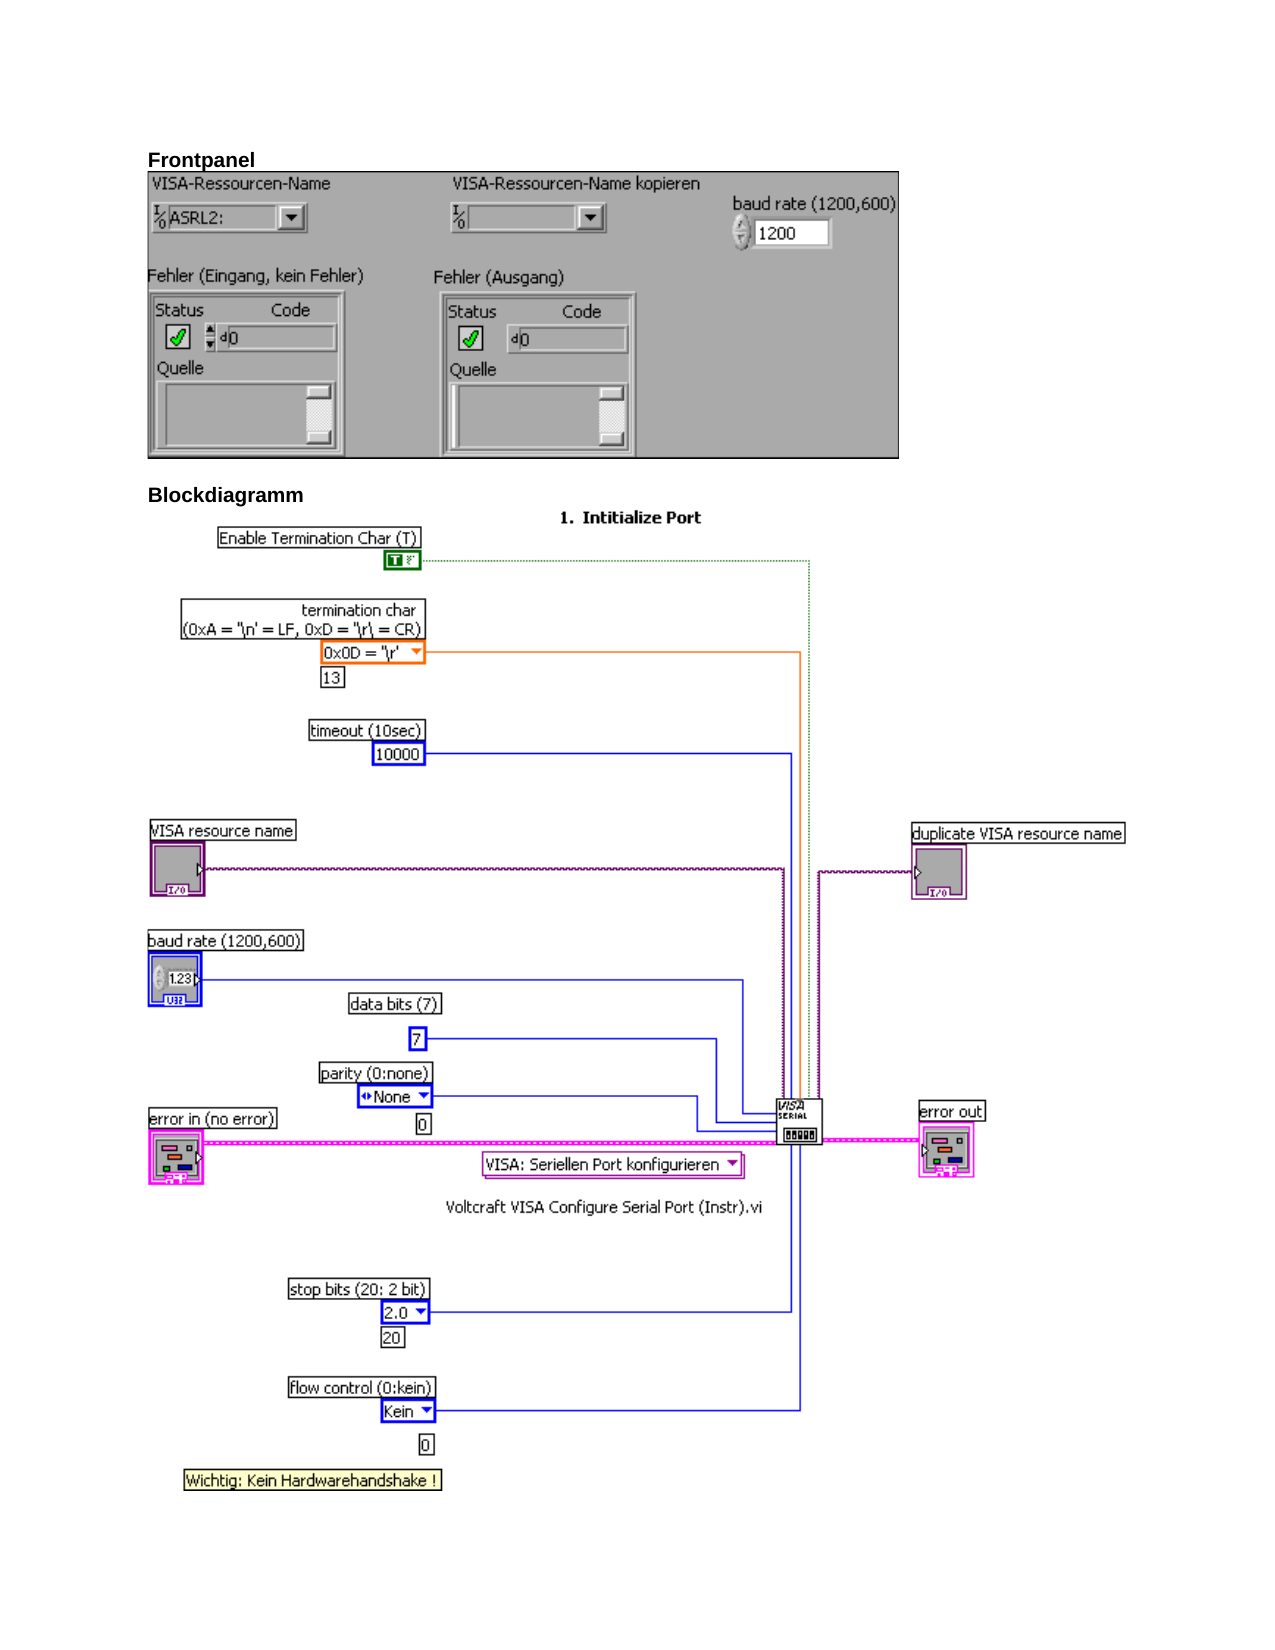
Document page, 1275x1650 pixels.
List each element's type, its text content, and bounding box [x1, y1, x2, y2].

text Frontpanel [148, 148, 1127, 172]
picture [147, 171, 899, 459]
picture [147, 507, 1126, 1491]
text Blockdiagramm [148, 483, 1127, 507]
